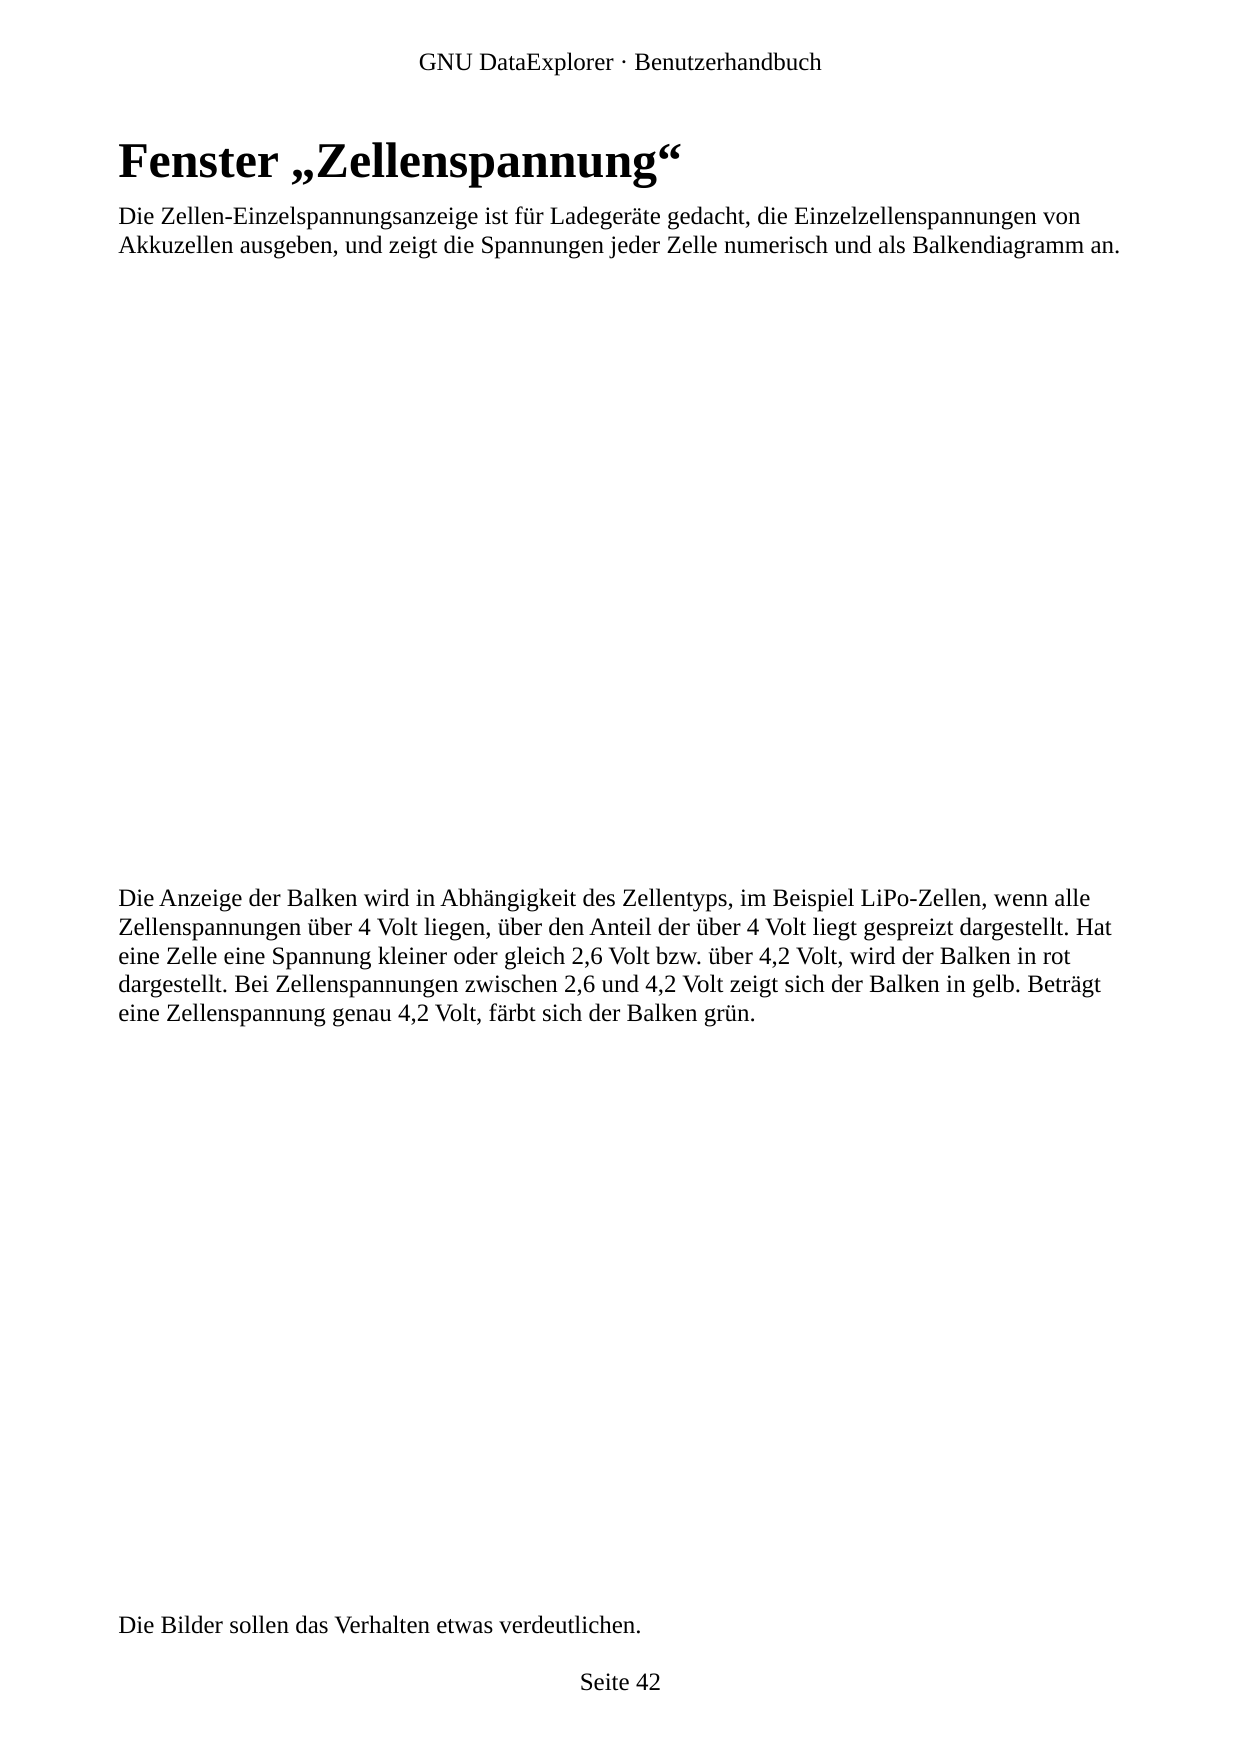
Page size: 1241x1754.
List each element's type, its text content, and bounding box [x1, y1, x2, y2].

text Die Bilder sollen das Verhalten etwas verdeutlichen. [118, 1039, 1122, 1639]
subtitle Fenster „Zellenspannung“ [118, 131, 1122, 189]
text Die Anzeige der Balken wird in Abhängigkeit des Zellentyps, im Beispiel LiPo-Zellen, wenn alle Zellenspannungen über 4 Volt liegen, über den Anteil der über 4 Volt liegt gespreizt dargestellt. Hat eine Zelle eine Spannung kleiner oder gleich 2,6 Volt bzw. über 4,2 Volt, wird der Balken in rot dargestellt. Bei Zellenspannungen zwischen 2,6 und 4,2 Volt zeigt sich der Balken in gelb. Beträgt eine Zellenspannung genau 4,2 Volt, färbt sich der Balken grün. [118, 883, 1122, 1027]
text Die Zellen-Einzelspannungsanzeige ist für Ladegeräte gedacht, die Einzelzellenspannungen von Akkuzellen ausgeben, und zeigt die Spannungen jeder Zelle numerisch und als Balkendiagramm an. [118, 201, 1122, 259]
